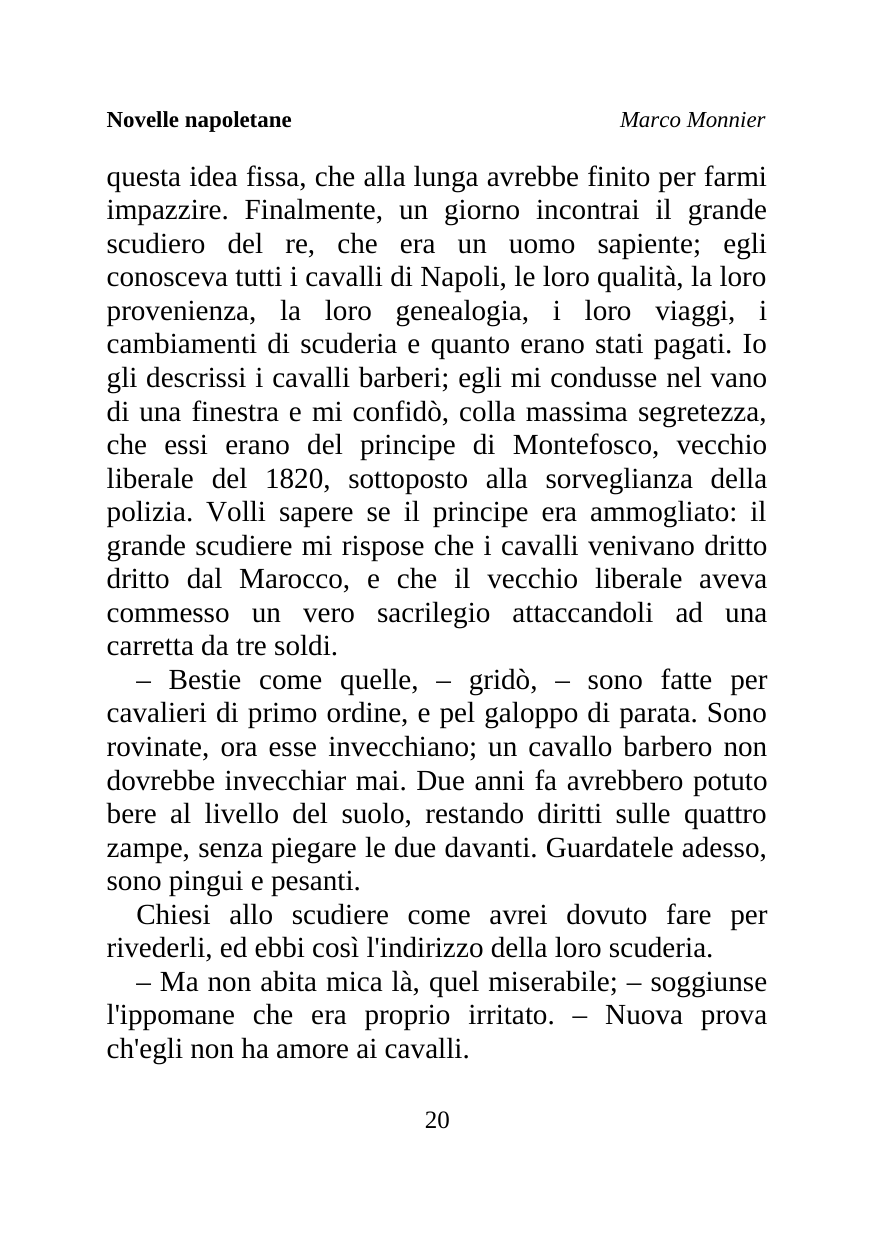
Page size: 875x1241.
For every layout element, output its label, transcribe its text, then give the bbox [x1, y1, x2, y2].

text questa idea fissa, che alla lunga avrebbe finito per farmi impazzire. Finalmente, un giorno incontrai il grande scudiero del re, che era un uomo sapiente; egli conosceva tutti i cavalli di Napoli, le loro qualità, la loro provenienza, la loro genealogia, i loro viaggi, i cambiamenti di scuderia e quanto erano stati pagati. Io gli descrissi i cavalli barberi; egli mi condusse nel vano di una finestra e mi confidò, colla massima segretezza, che essi erano del principe di Montefosco, vecchio liberale del 1820, sottoposto alla sorveglianza della polizia. Volli sapere se il principe era ammogliato: il grande scudiere mi rispose che i cavalli venivano dritto dritto dal Marocco, e che il vecchio liberale aveva commesso un vero sacrilegio attaccandoli ad una carretta da tre soldi. [106, 159, 768, 662]
text Chiesi allo scudiere come avrei dovuto fare per rivederli, ed ebbi così l'indirizzo della loro scuderia. [106, 897, 768, 964]
text – Ma non abita mica là, quel miserabile; – soggiunse l'ippomane che era proprio irritato. – Nuova prova ch'egli non ha amore ai cavalli. [106, 964, 768, 1064]
text – Bestie come quelle, – gridò, – sono fatte per cavalieri di primo ordine, e pel galoppo di parata. Sono rovinate, ora esse invecchiano; un cavallo barbero non dovrebbe invecchiar mai. Due anni fa avrebbero potuto bere al livello del suolo, restando diritti sulle quattro zampe, senza piegare le due davanti. Guardatele adesso, sono pingui e pesanti. [106, 662, 768, 897]
